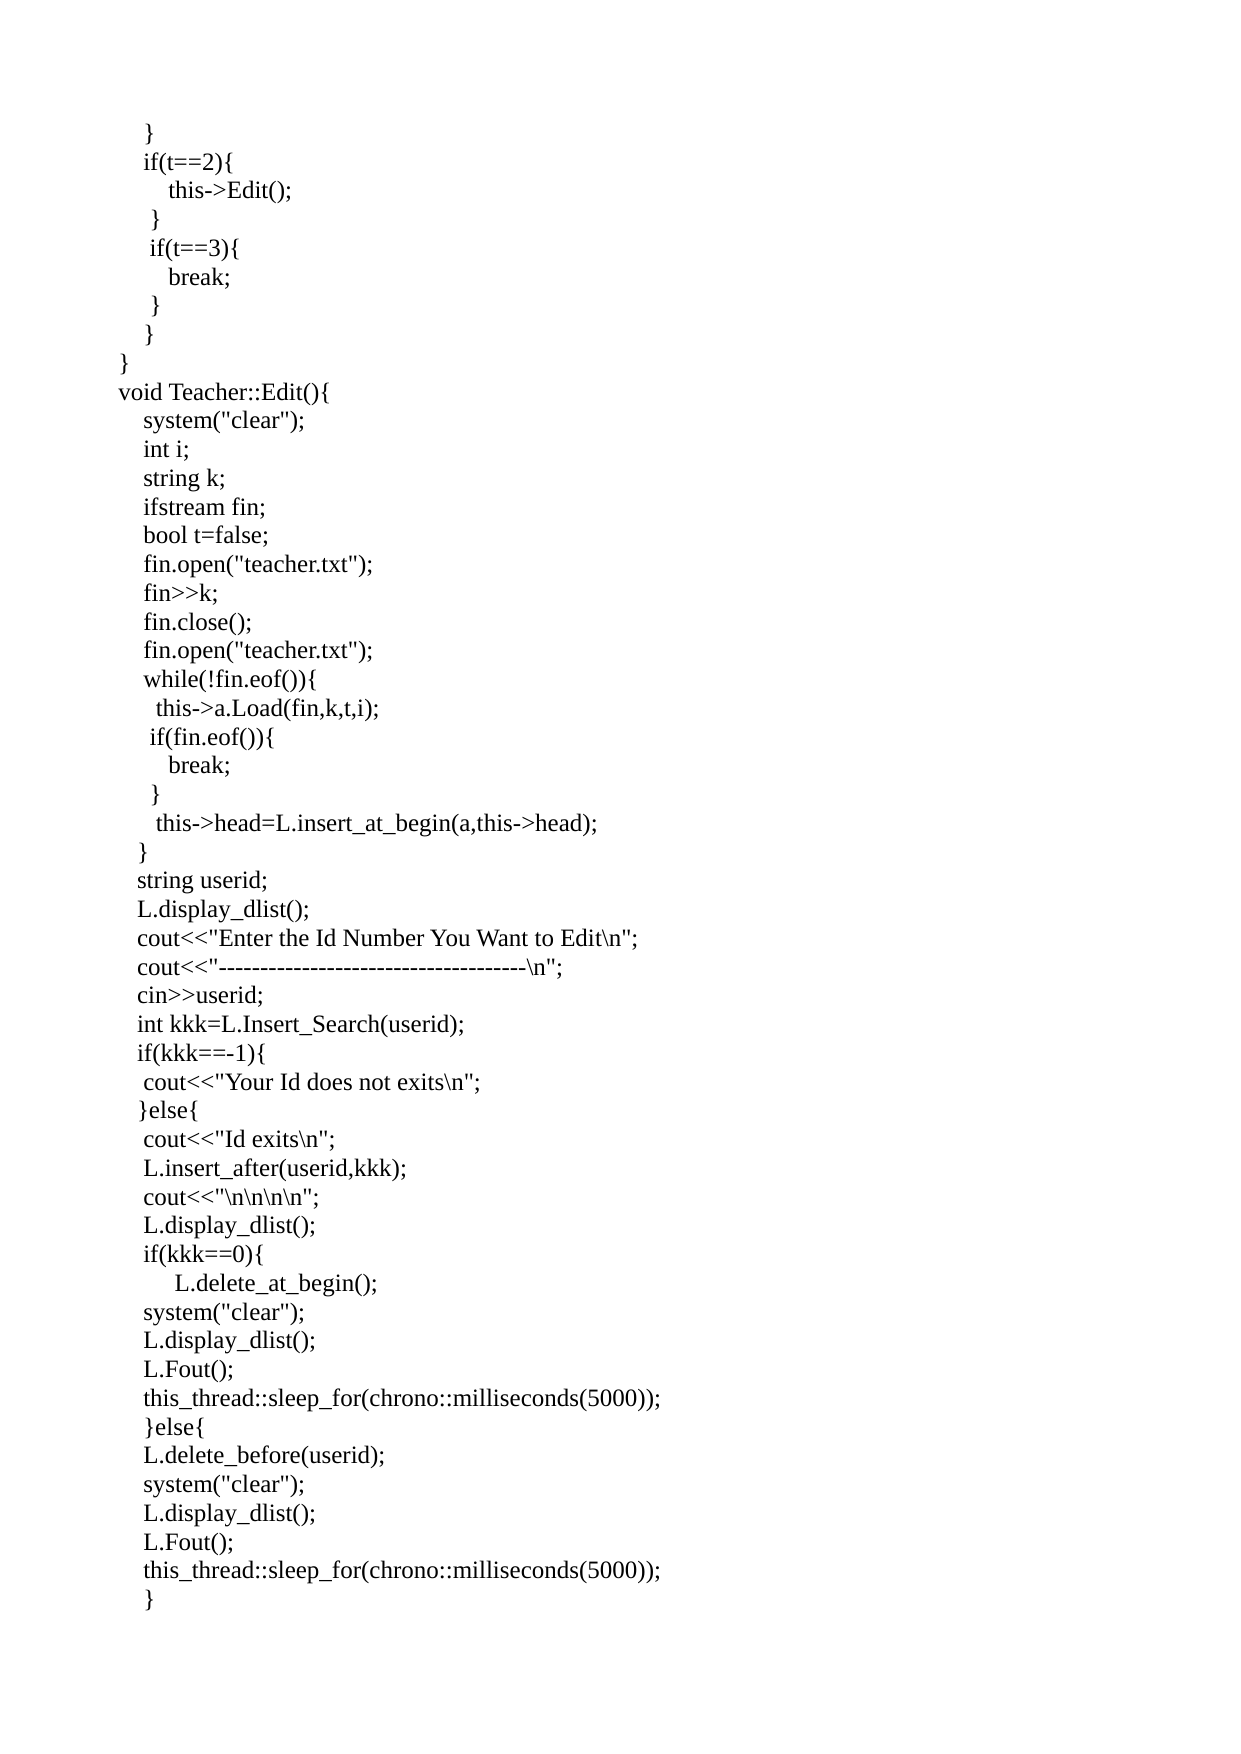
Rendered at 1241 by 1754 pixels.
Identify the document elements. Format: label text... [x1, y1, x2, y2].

text } [118, 1584, 1122, 1613]
text fin>>k; [118, 578, 1122, 607]
text }else{ [118, 1412, 1122, 1441]
text if(kkk==0){ [118, 1239, 1122, 1268]
text L.Fout(); [118, 1527, 1122, 1556]
text L.display_dlist(); [118, 1326, 1122, 1354]
text if(t==3){ [118, 233, 1122, 262]
text L.display_dlist(); [118, 1498, 1122, 1527]
text this_thread::sleep_for(chrono::milliseconds(5000)); [118, 1556, 1122, 1584]
text system("clear"); [118, 1297, 1122, 1326]
text while(!fin.eof()){ [118, 664, 1122, 693]
text fin.open("teacher.txt"); [118, 636, 1122, 664]
text this->Edit(); [118, 176, 1122, 204]
text this_thread::sleep_for(chrono::milliseconds(5000)); [118, 1383, 1122, 1412]
text } [118, 837, 1122, 866]
text if(fin.eof()){ [118, 722, 1122, 751]
text L.delete_before(userid); [118, 1441, 1122, 1469]
text } [118, 779, 1122, 808]
text cout<<"Enter the Id Number You Want to Edit\n"; [118, 923, 1122, 952]
text cin>>userid; [118, 981, 1122, 1009]
text }else{ [118, 1096, 1122, 1124]
text break; [118, 262, 1122, 291]
text L.insert_after(userid,kkk); [118, 1153, 1122, 1182]
text fin.open("teacher.txt"); [118, 549, 1122, 578]
text } [118, 319, 1122, 348]
text ifstream fin; [118, 492, 1122, 521]
text if(kkk==-1){ [118, 1038, 1122, 1067]
text break; [118, 751, 1122, 779]
text string userid; [118, 866, 1122, 894]
text } [118, 118, 1122, 147]
text bool t=false; [118, 521, 1122, 549]
text L.display_dlist(); [118, 1211, 1122, 1239]
text int kkk=L.Insert_Search(userid); [118, 1009, 1122, 1038]
text this->a.Load(fin,k,t,i); [118, 693, 1122, 722]
text L.Fout(); [118, 1354, 1122, 1383]
text } [118, 204, 1122, 233]
text } [118, 348, 1122, 377]
text system("clear"); [118, 406, 1122, 434]
text this->head=L.insert_at_begin(a,this->head); [118, 808, 1122, 837]
text cout<<"-------------------------------------\n"; [118, 952, 1122, 981]
text void Teacher::Edit(){ [118, 377, 1122, 406]
text cout<<"Your Id does not exits\n"; [118, 1067, 1122, 1096]
text cout<<"\n\n\n\n"; [118, 1182, 1122, 1211]
text system("clear"); [118, 1469, 1122, 1498]
text L.delete_at_begin(); [118, 1268, 1122, 1297]
text if(t==2){ [118, 147, 1122, 176]
text cout<<"Id exits\n"; [118, 1124, 1122, 1153]
text L.display_dlist(); [118, 894, 1122, 923]
text int i; [118, 434, 1122, 463]
text fin.close(); [118, 607, 1122, 636]
text } [118, 291, 1122, 319]
text string k; [118, 463, 1122, 492]
